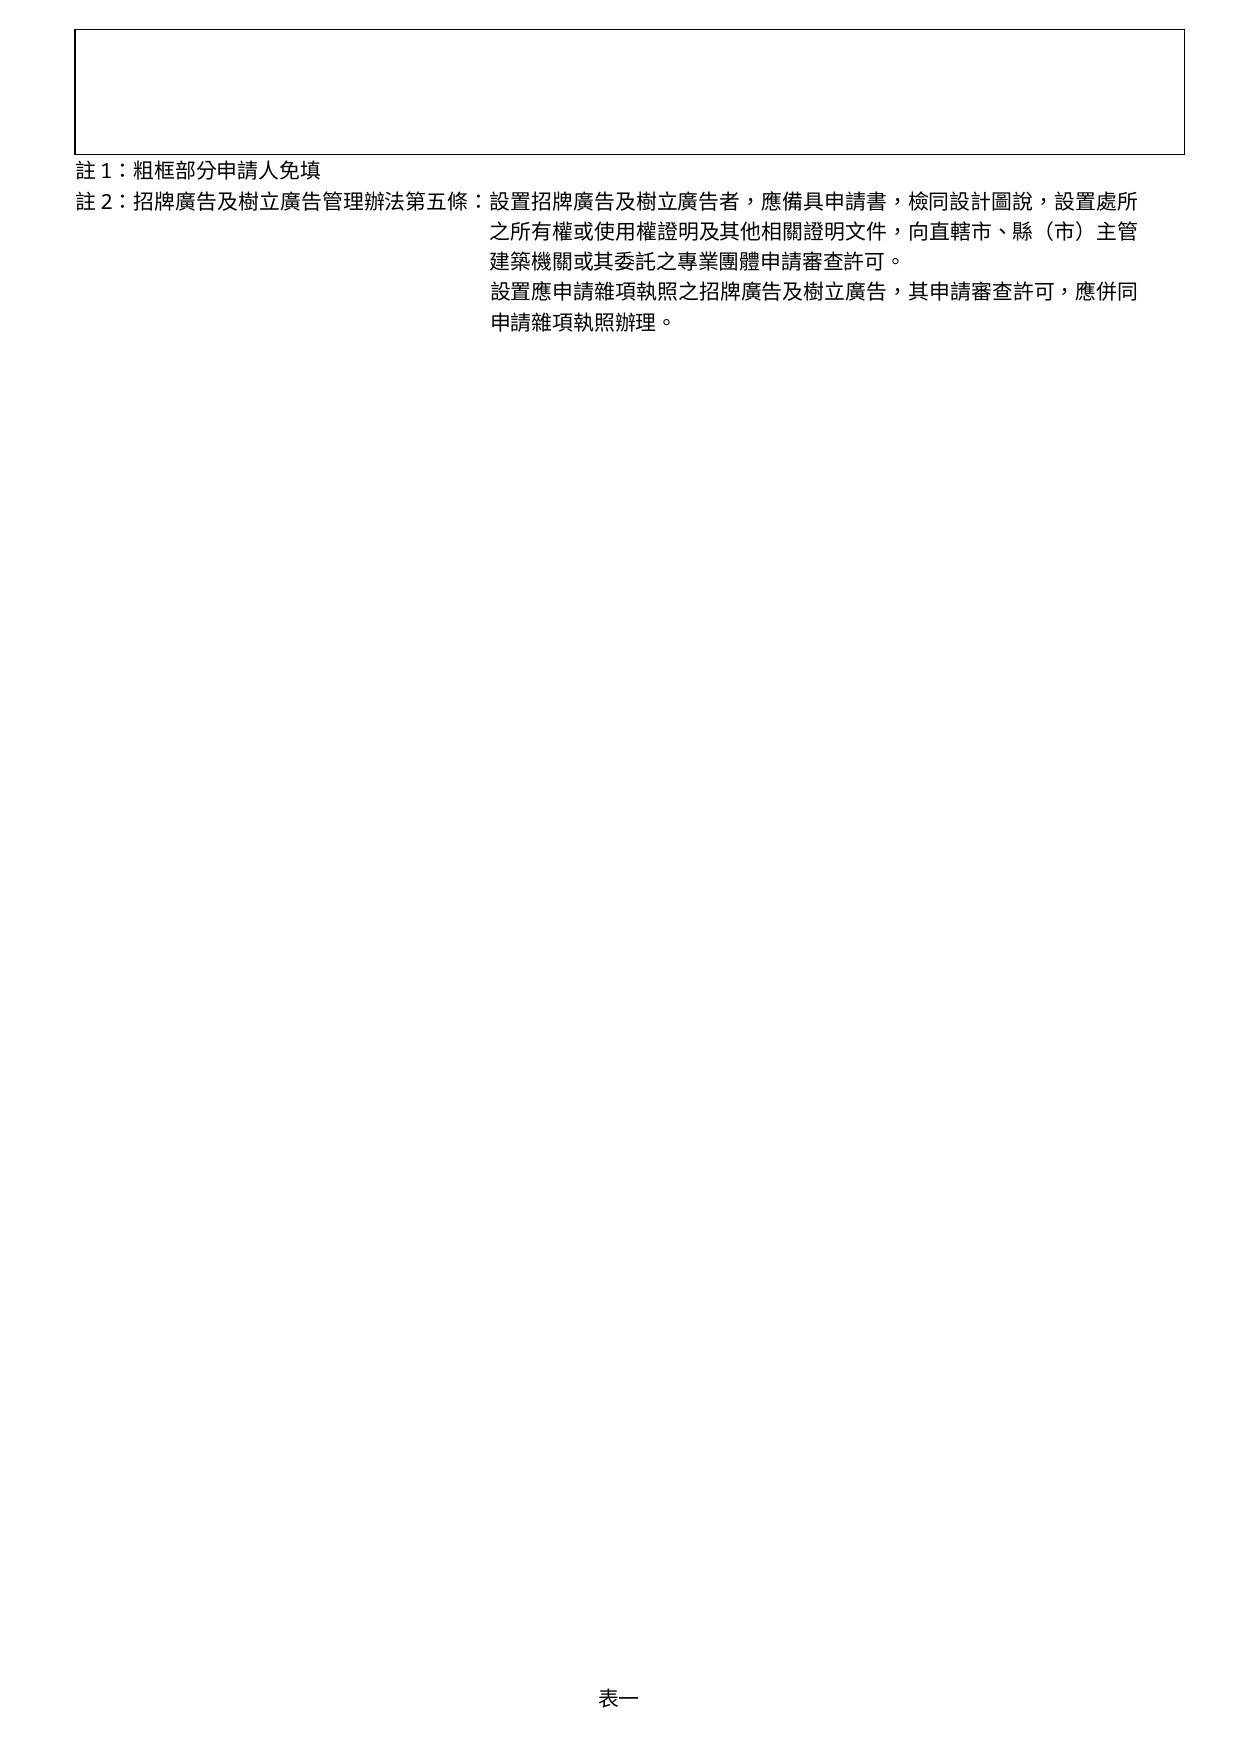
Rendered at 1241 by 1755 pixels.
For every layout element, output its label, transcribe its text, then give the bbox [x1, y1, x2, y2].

text [37, 326, 469, 382]
text 註1：粗框部分申請人免填 [75, 155, 1141, 185]
text 註2：招牌廣告及樹立廣告管理辦法第五條：設置招牌廣告及樹立廣告者，應備具申請書，檢同設計圖說，設置處所之所有權或使用權證明及其他相關證明文件，向直轄市、縣（市）主管建築機關或其委託之專業團體申請審查許可。 [75, 185, 1141, 276]
text 設置應申請雜項執照之招牌廣告及樹立廣告，其申請審查許可，應併同申請雜項執照辦理。 [490, 276, 1141, 336]
table_cell [76, 30, 1184, 153]
